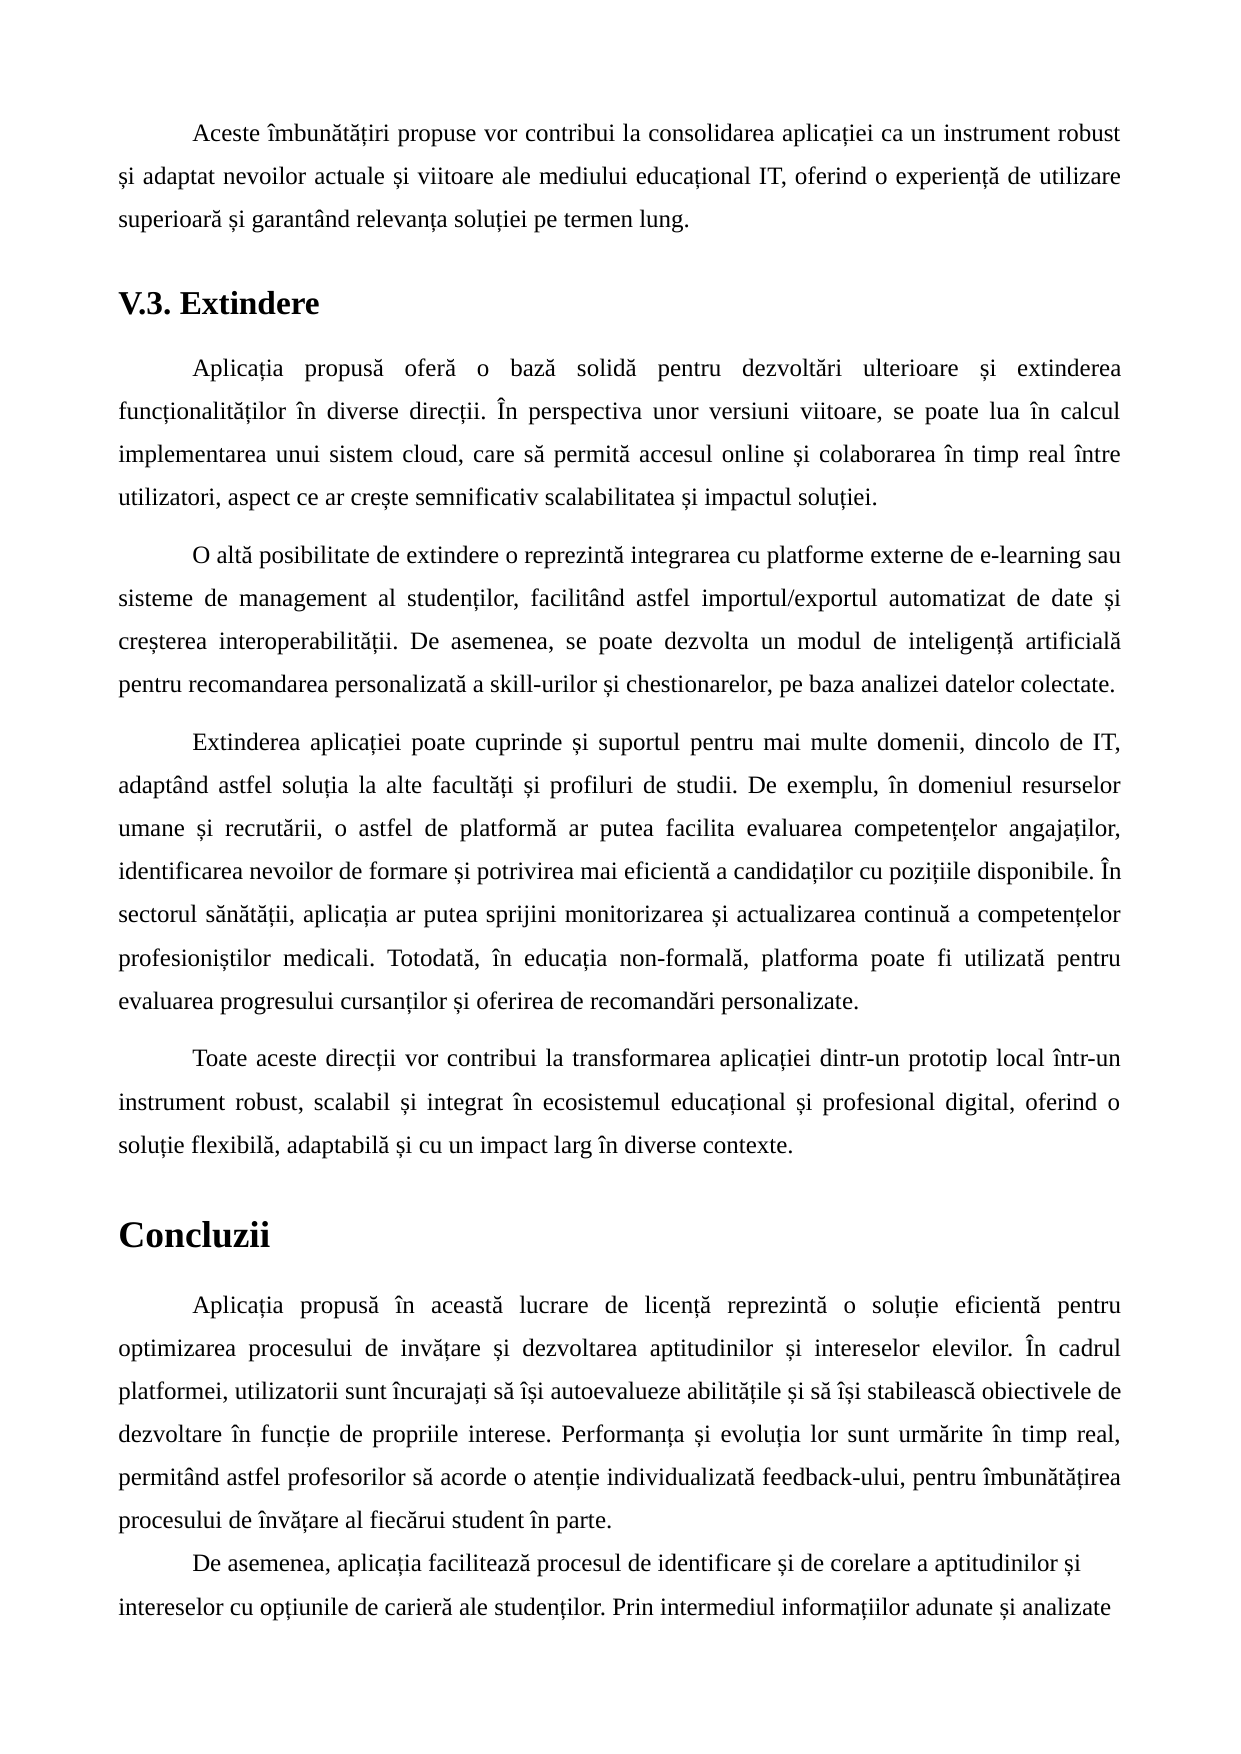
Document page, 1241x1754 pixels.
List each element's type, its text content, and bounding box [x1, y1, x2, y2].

text intereselor cu opțiunile de carieră ale studenților. Prin intermediul informațiilor adunate și analizate [118, 1592, 1122, 1620]
text Aplicația propusă oferă o bază solidă pentru dezvoltări ulterioare și extinderea funcționalităților în diverse direcții. În perspectiva unor versiuni viitoare, se poate lua în calcul implementarea unui sistem cloud, care să permită accesul online și colaborarea în timp real între utilizatori, aspect ce ar crește semnificativ scalabilitatea și impactul soluției. [118, 353, 1122, 511]
subtitle V.3. Extindere [118, 283, 1122, 321]
text Toate aceste direcții vor contribui la transformarea aplicației dintr-un prototip local într-un instrument robust, scalabil și integrat în ecosistemul educațional și profesional digital, oferind o soluție flexibilă, adaptabilă și cu un impact larg în diverse contexte. [118, 1043, 1122, 1158]
text O altă posibilitate de extindere o reprezintă integrarea cu platforme externe de e-learning sau sisteme de management al studenților, facilitând astfel importul/exportul automatizat de date și creșterea interoperabilității. De asemenea, se poate dezvolta un modul de inteligență artificială pentru recomandarea personalizată a skill-urilor și chestionarelor, pe baza analizei datelor colectate. [118, 540, 1122, 698]
text De asemenea, aplicația facilitează procesul de identificare și de corelare a aptitudinilor și [118, 1548, 1122, 1577]
subtitle Concluzii [118, 1212, 1122, 1256]
text Aplicația propusă în această lucrare de licență reprezintă o soluție eficientă pentru optimizarea procesului de invățare și dezvoltarea aptitudinilor și intereselor elevilor. În cadrul platformei, utilizatorii sunt încurajați să își autoevalueze abilitățile și să își stabilească obiectivele de dezvoltare în funcție de propriile interese. Performanța și evoluția lor sunt urmărite în timp real, permitând astfel profesorilor să acorde o atenție individualizată feedback-ului, pentru îmbunătățirea procesului de învățare al fiecărui student în parte. [118, 1290, 1122, 1534]
text Aceste îmbunătățiri propuse vor contribui la consolidarea aplicației ca un instrument robust și adaptat nevoilor actuale și viitoare ale mediului educațional IT, oferind o experiență de utilizare superioară și garantând relevanța soluției pe termen lung. [118, 118, 1122, 233]
text Extinderea aplicației poate cuprinde și suportul pentru mai multe domenii, dincolo de IT, adaptând astfel soluția la alte facultăți și profiluri de studii. De exemplu, în domeniul resurselor umane și recrutării, o astfel de platformă ar putea facilita evaluarea competențelor angajaților, identificarea nevoilor de formare și potrivirea mai eficientă a candidaților cu pozițiile disponibile. În sectorul sănătății, aplicația ar putea sprijini monitorizarea și actualizarea continuă a competențelor profesioniștilor medicali. Totodată, în educația non-formală, platforma poate fi utilizată pentru evaluarea progresului cursanților și oferirea de recomandări personalizate. [118, 727, 1122, 1014]
